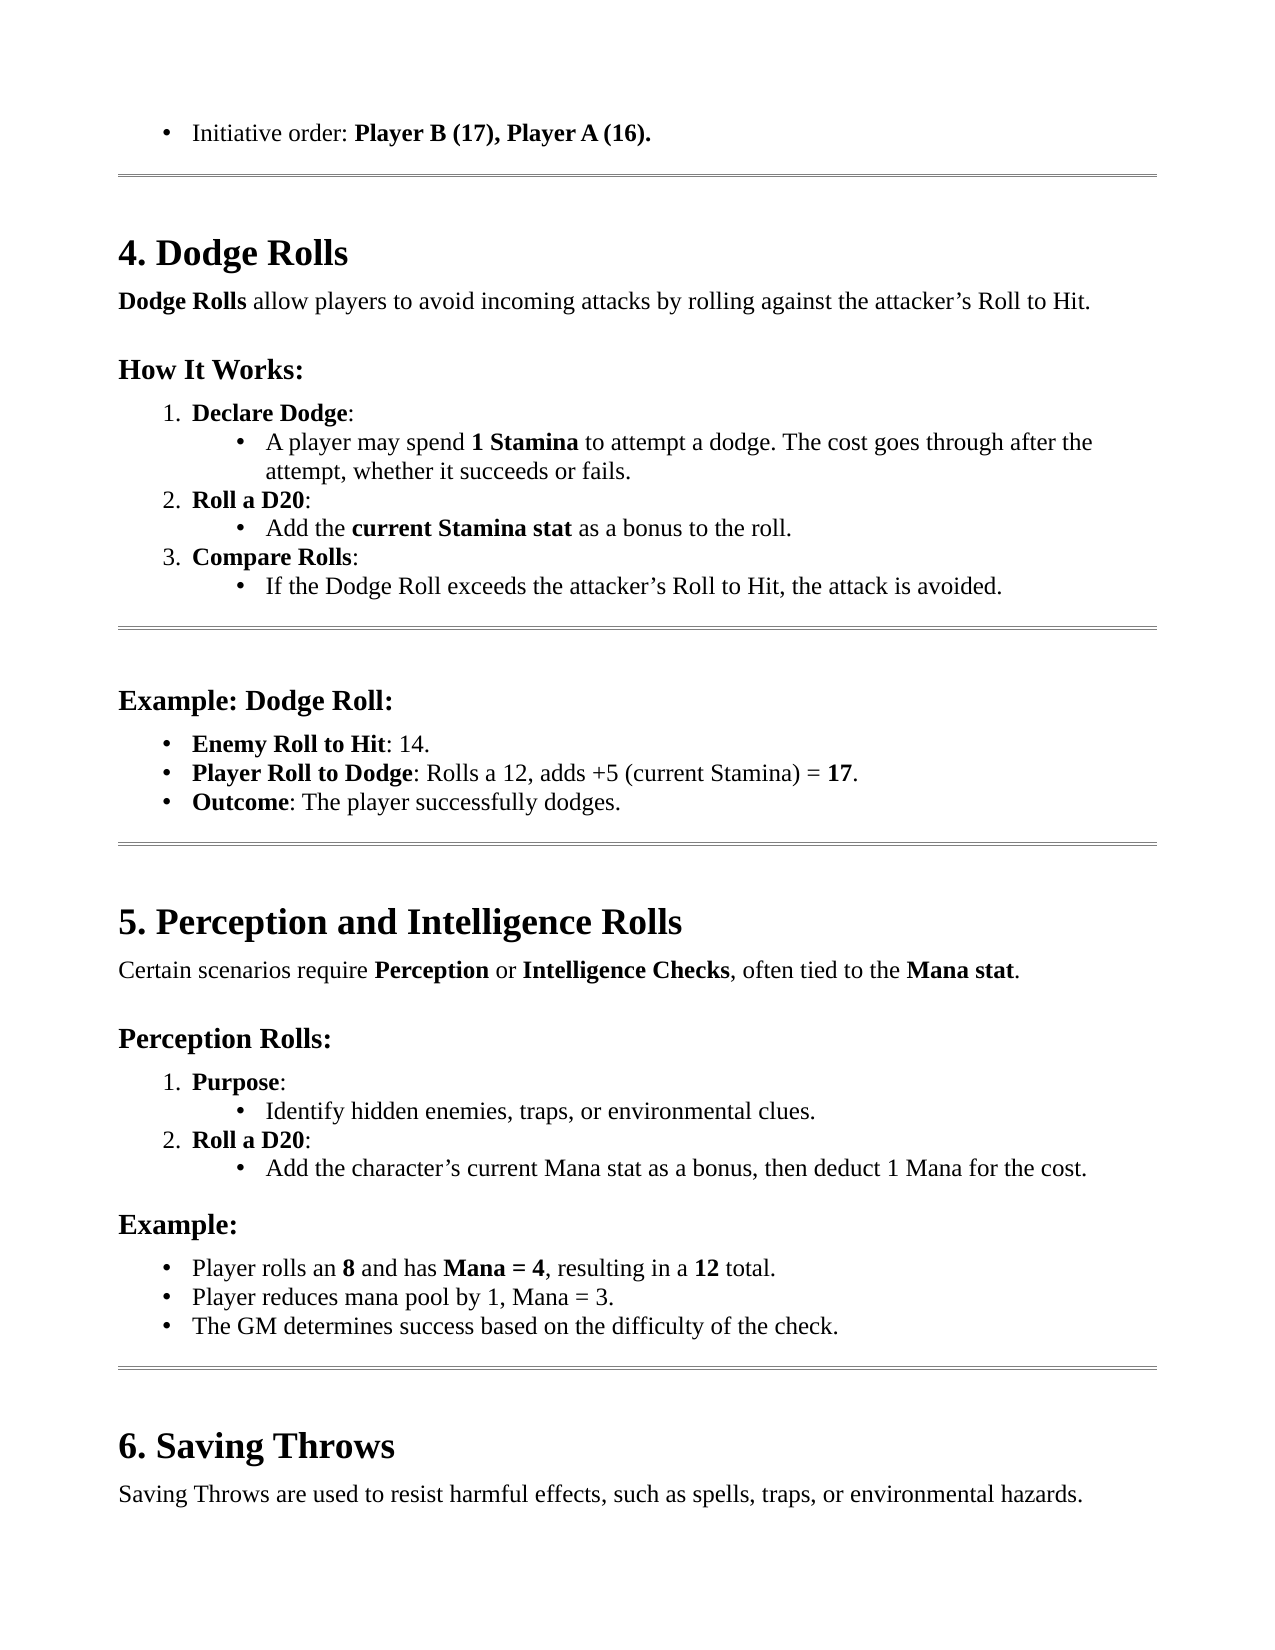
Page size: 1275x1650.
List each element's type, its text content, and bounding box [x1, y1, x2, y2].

subtitle How It Works: [118, 352, 1157, 386]
subtitle Example: Dodge Roll: [118, 683, 1157, 717]
list Add the character’s current Mana stat as a bonus, then deduct 1 Mana for the cost. [236, 1153, 1157, 1182]
text Certain scenarios require Perception or Intelligence Checks, often tied to the Mana stat. [118, 955, 1157, 984]
list Compare Rolls: [162, 542, 1157, 571]
list A player may spend 1 Stamina to attempt a dodge. The cost goes through after the attempt, whether it succeeds or fails. [236, 427, 1157, 485]
list The GM determines success based on the difficulty of the check. [162, 1311, 1157, 1339]
list Roll a D20: [162, 485, 1157, 513]
list Enemy Roll to Hit: 14. [162, 729, 1157, 758]
subtitle 5. Perception and Intelligence Rolls [118, 899, 1157, 942]
list Identify hidden enemies, traps, or environmental clues. [236, 1096, 1157, 1125]
subtitle Perception Rolls: [118, 1021, 1157, 1055]
list Purpose: [162, 1067, 1157, 1096]
list Initiative order: Player B (17), Player A (16). [162, 118, 1157, 147]
list Declare Dodge: [162, 398, 1157, 427]
list Outcome: The player successfully dodges. [162, 787, 1157, 816]
subtitle Example: [118, 1207, 1157, 1241]
list Player reduces mana pool by 1, Mana = 3. [162, 1282, 1157, 1311]
list Player rolls an 8 and has Mana = 4, resulting in a 12 total. [162, 1253, 1157, 1282]
subtitle 4. Dodge Rolls [118, 231, 1157, 274]
list If the Dodge Roll exceeds the attacker’s Roll to Hit, the attack is avoided. [236, 571, 1157, 600]
text Dodge Rolls allow players to avoid incoming attacks by rolling against the attacker’s Roll to Hit. [118, 286, 1157, 315]
list Roll a D20: [162, 1125, 1157, 1153]
subtitle 6. Saving Throws [118, 1423, 1157, 1466]
list Player Roll to Dodge: Rolls a 12, adds +5 (current Stamina) = 17. [162, 758, 1157, 787]
list Add the current Stamina stat as a bonus to the roll. [236, 513, 1157, 542]
text Saving Throws are used to resist harmful effects, such as spells, traps, or environmental hazards. [118, 1479, 1157, 1507]
